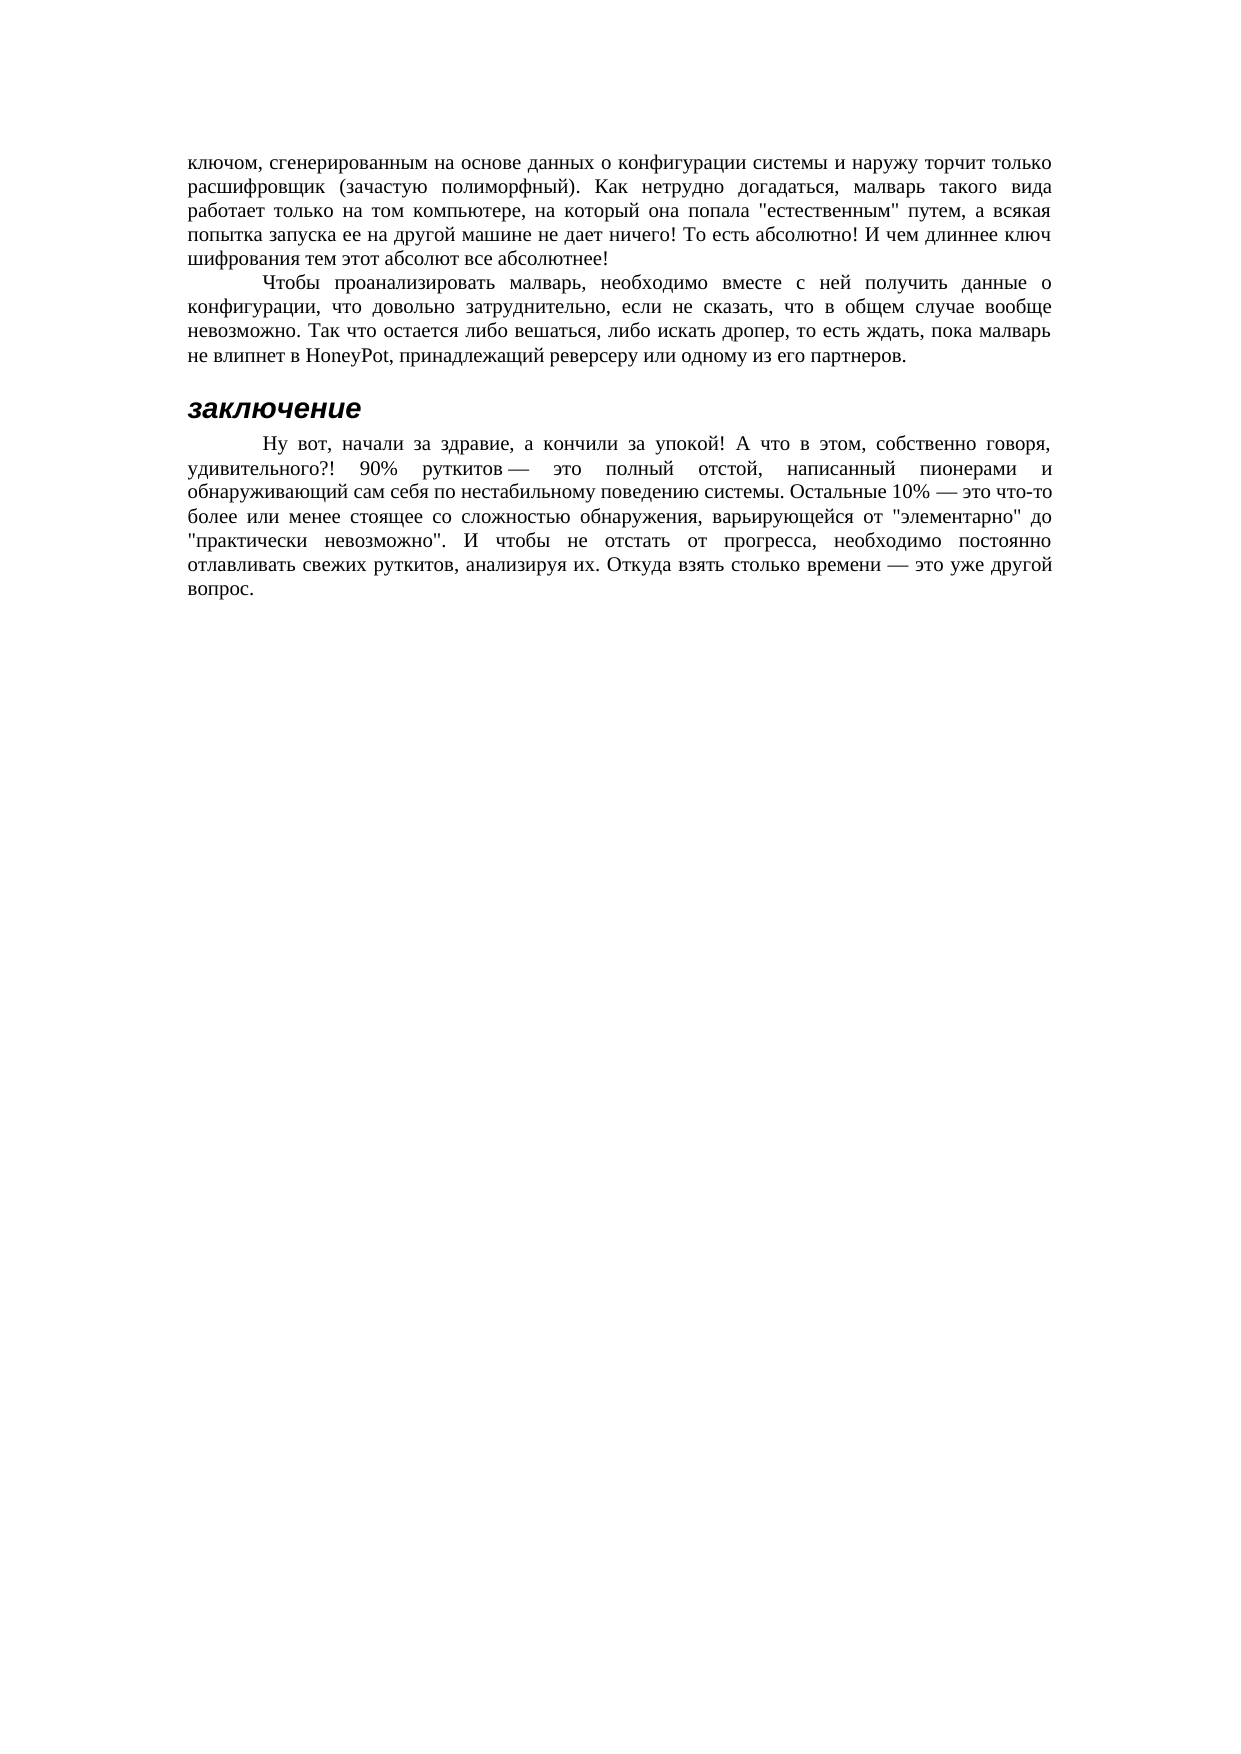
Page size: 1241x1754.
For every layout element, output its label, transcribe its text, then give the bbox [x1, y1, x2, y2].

text Чтобы проанализировать малварь, необходимо вместе с ней получить данные о конфигурации, что довольно затруднительно, если не сказать, что в общем случае вообще невозможно. Так что остается либо вешаться, либо искать дропер, то есть ждать, пока малварь не влипнет в HoneyPot, принадлежащий реверсеру или одному из его партнеров. [187, 270, 1053, 367]
subtitle заключение [187, 392, 1053, 425]
text ключом, сгенерированным на основе данных о конфигурации системы и наружу торчит только расшифровщик (зачастую полиморфный). Как нетрудно догадаться, малварь такого вида работает только на том компьютере, на который она попала "естественным" путем, а всякая попытка запуска ее на другой машине не дает ничего! То есть абсолютно! И чем длиннее ключ шифрования тем этот абсолют все абсолютнее! [187, 150, 1053, 270]
text Ну вот, начали за здравие, а кончили за упокой! А что в этом, собственно говоря, удивительного?! 90% руткитов — это полный отстой, написанный пионерами и обнаруживающий сам себя по нестабильному поведению системы. Остальные 10% — это что-то более или менее стоящее со сложностью обнаружения, варьирующейся от "элементарно" до "практически невозможно". И чтобы не отстать от прогресса, необходимо постоянно отлавливать свежих руткитов, анализируя их. Откуда взять столько времени — это уже другой вопрос. [187, 431, 1053, 600]
